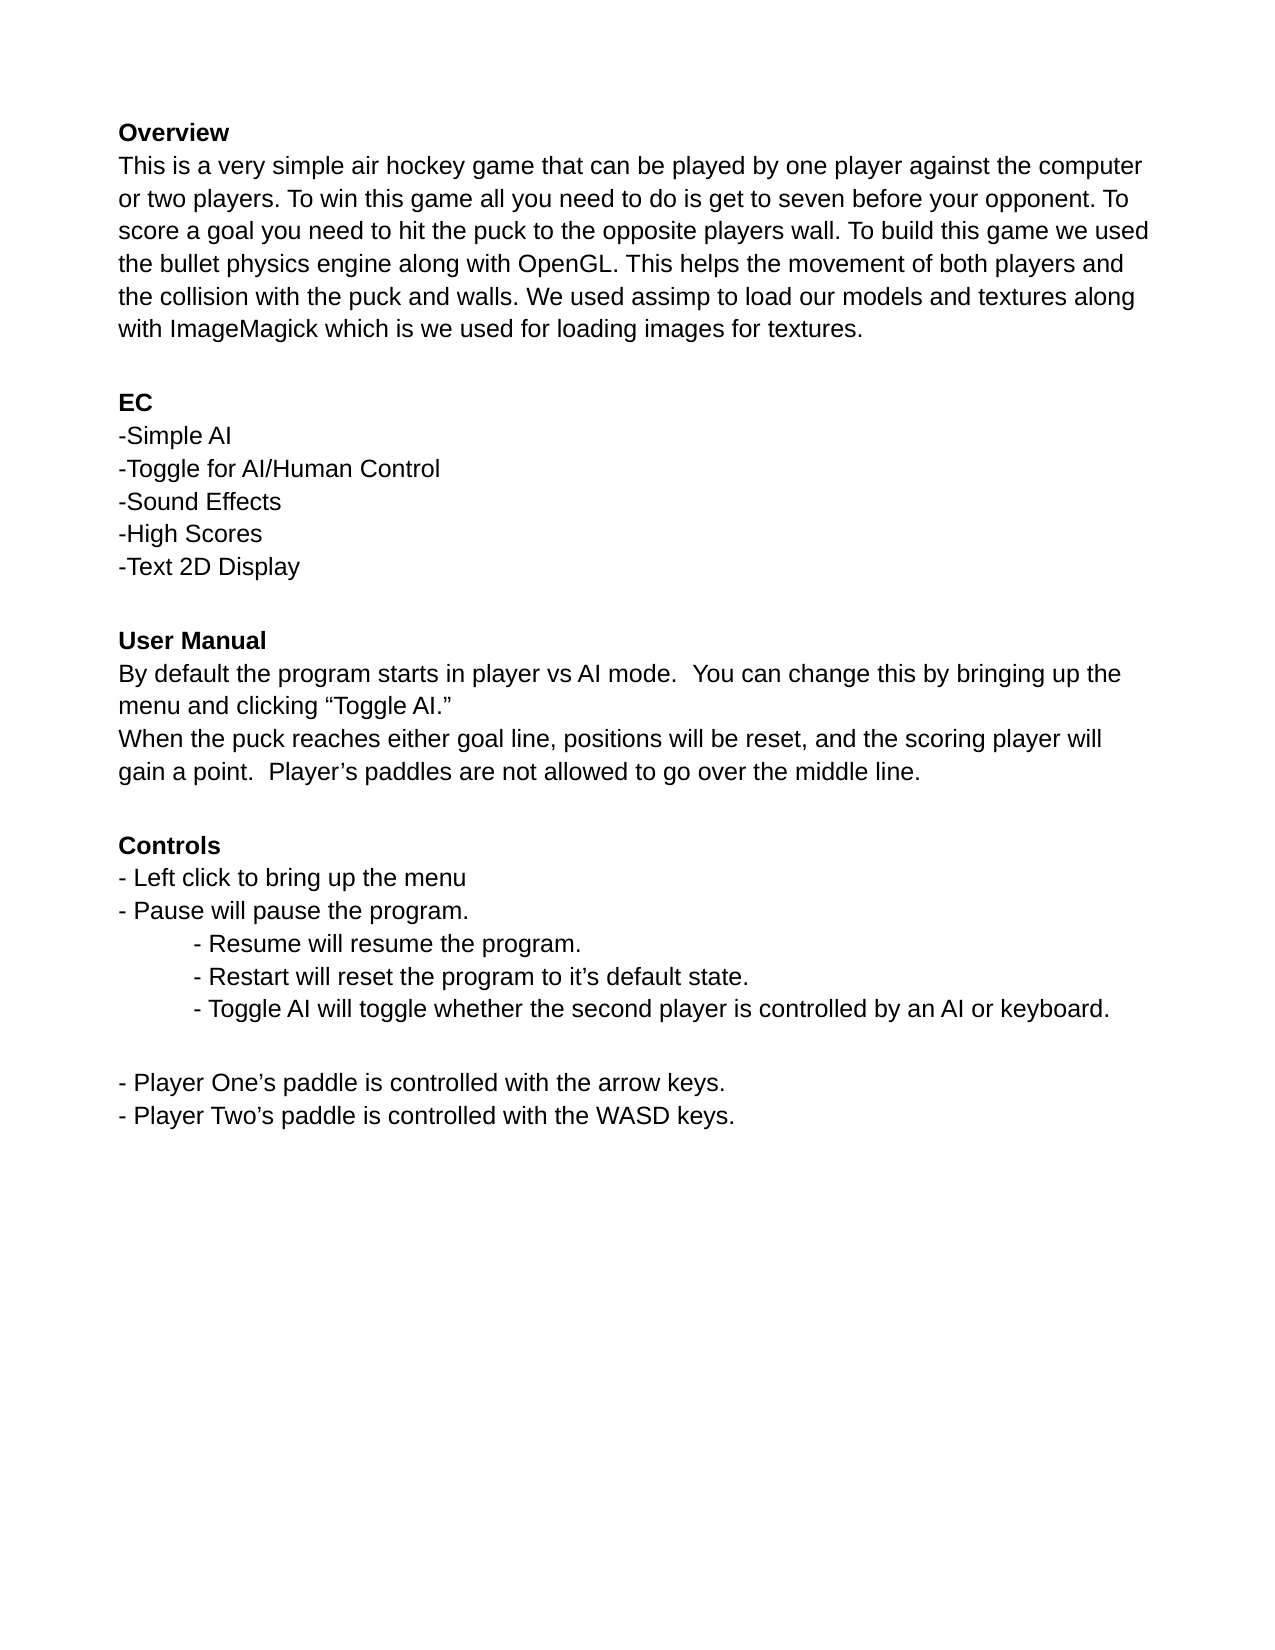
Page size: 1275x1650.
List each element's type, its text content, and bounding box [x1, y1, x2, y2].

text - Restart will reset the program to it’s default state. [193, 961, 1157, 990]
text When the puck reaches either goal line, positions will be reset, and the scoring player will gain a point. Player’s paddles are not allowed to go over the middle line. [118, 724, 1157, 785]
text - Pause will pause the program. [118, 896, 1157, 925]
text This is a very simple air hockey game that can be played by one player against the computer or two players. To win this game all you need to do is get to seven before your opponent. To score a goal you need to hit the puck to the opposite players wall. To build this game we used the bullet physics engine along with OpenGL. This helps the movement of both players and the collision with the puck and walls. We used assimp to load our models and textures along with ImageMagick which is we used for loading images for textures. [118, 151, 1157, 343]
text Controls [118, 831, 1157, 859]
text Overview [118, 118, 1157, 147]
text -Toggle for AI/Human Control [118, 454, 1157, 482]
text -High Scores [118, 519, 1157, 548]
text -Sound Effects [118, 486, 1157, 515]
text User Manual [118, 626, 1157, 654]
text -Simple AI [118, 421, 1157, 450]
text - Player One’s paddle is controlled with the arrow keys. [118, 1068, 1157, 1097]
text - Resume will resume the program. [193, 929, 1157, 957]
text - Left click to bring up the menu [118, 863, 1157, 892]
text By default the program starts in player vs AI mode. You can change this by bringing up the menu and clicking “Toggle AI.” [118, 658, 1157, 720]
text EC [118, 388, 1157, 417]
text - Player Two’s paddle is controlled with the WASD keys. [118, 1101, 1157, 1129]
text -Text 2D Display [118, 552, 1157, 581]
text - Toggle AI will toggle whether the second player is controlled by an AI or keyboard. [193, 994, 1157, 1023]
